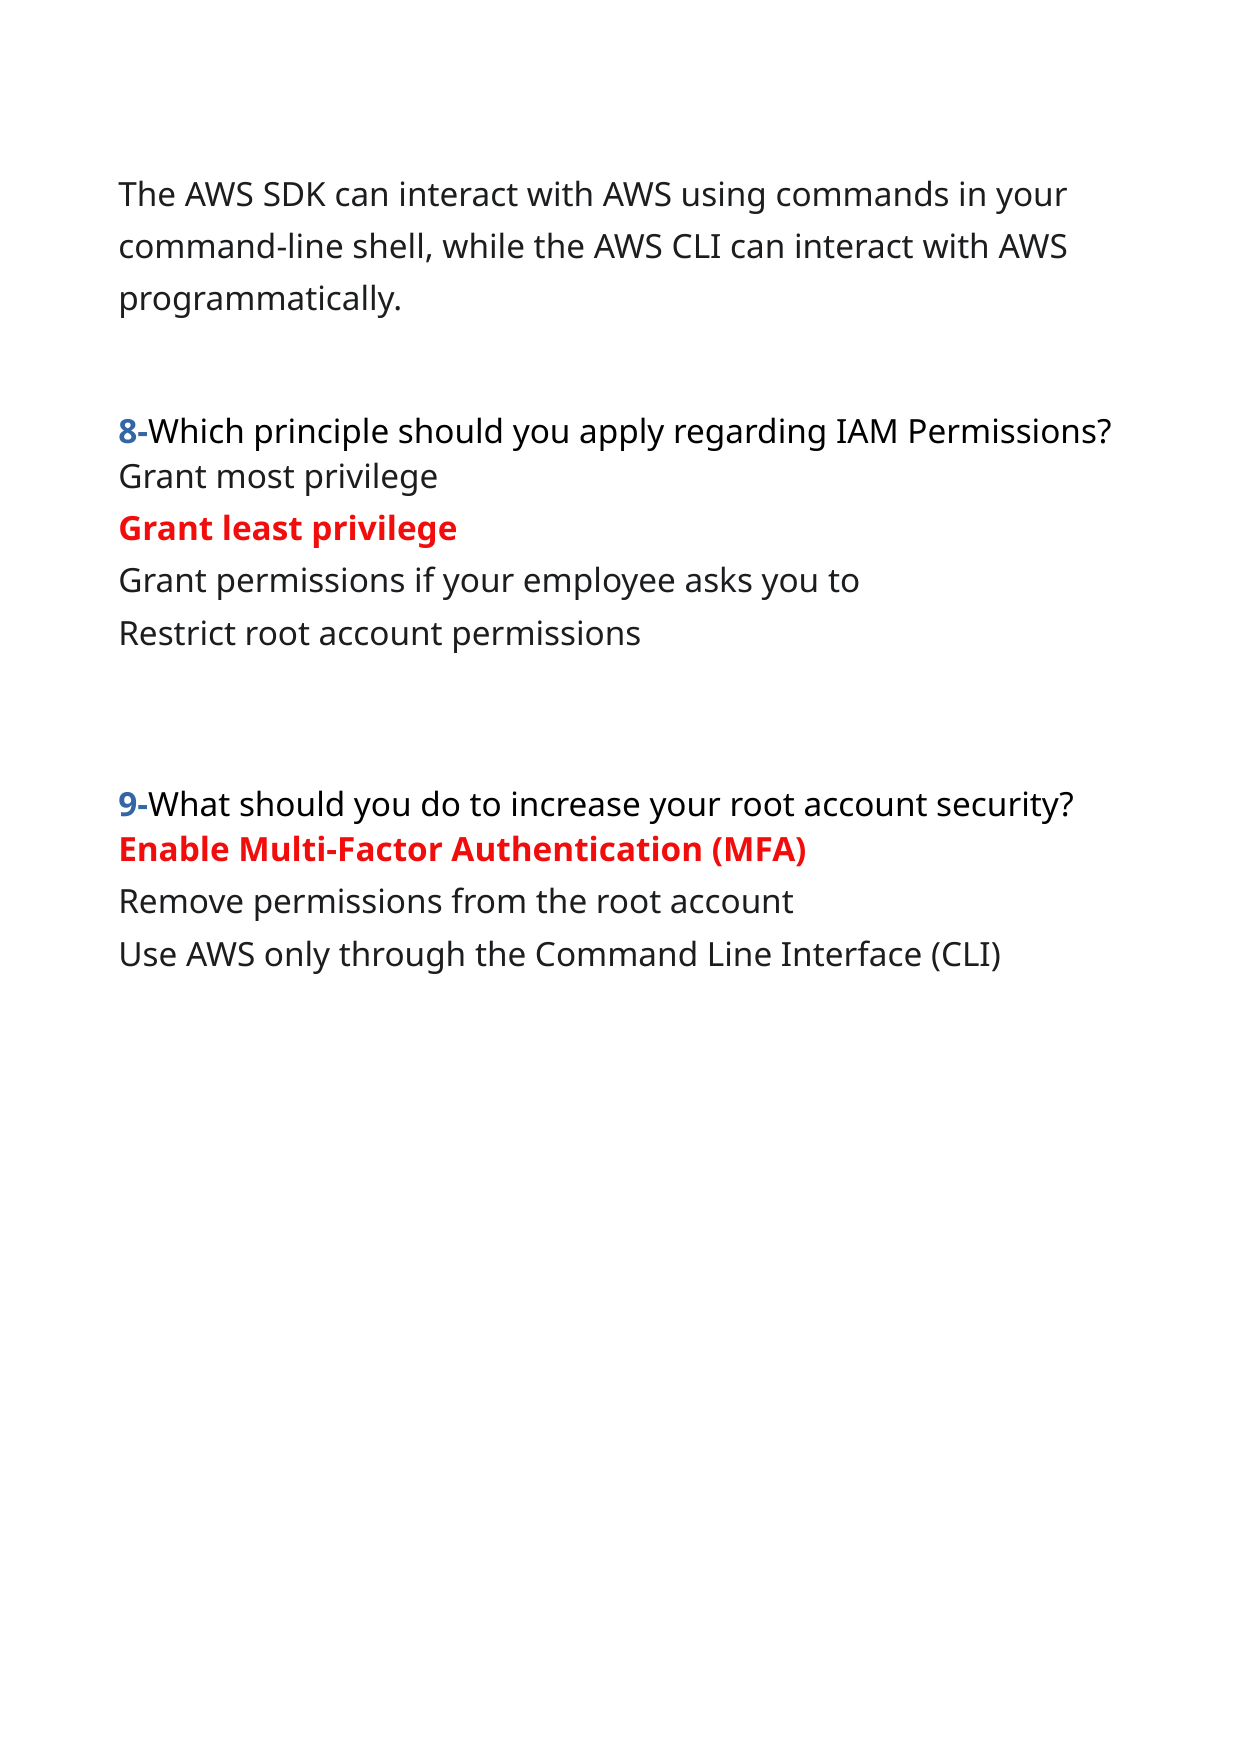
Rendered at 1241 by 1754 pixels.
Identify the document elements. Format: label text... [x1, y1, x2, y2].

list The AWS SDK can interact with AWS using commands in your command-line shell, while the AWS CLI can interact with AWS programmatically. [118, 170, 1122, 320]
list Grant least privilege [118, 505, 1122, 551]
list Enable Multi-Factor Authentication (MFA) [118, 826, 1122, 871]
list Grant most privilege [118, 453, 1122, 498]
list Restrict root account permissions [118, 609, 1122, 655]
list Remove permissions from the root account [118, 878, 1122, 924]
text 8-Which principle should you apply regarding IAM Permissions? [118, 407, 1122, 453]
list Use AWS only through the Command Line Interface (CLI) [118, 930, 1122, 976]
text 9-What should you do to increase your root account security? [118, 781, 1122, 826]
list Grant permissions if your employee asks you to [118, 557, 1122, 603]
